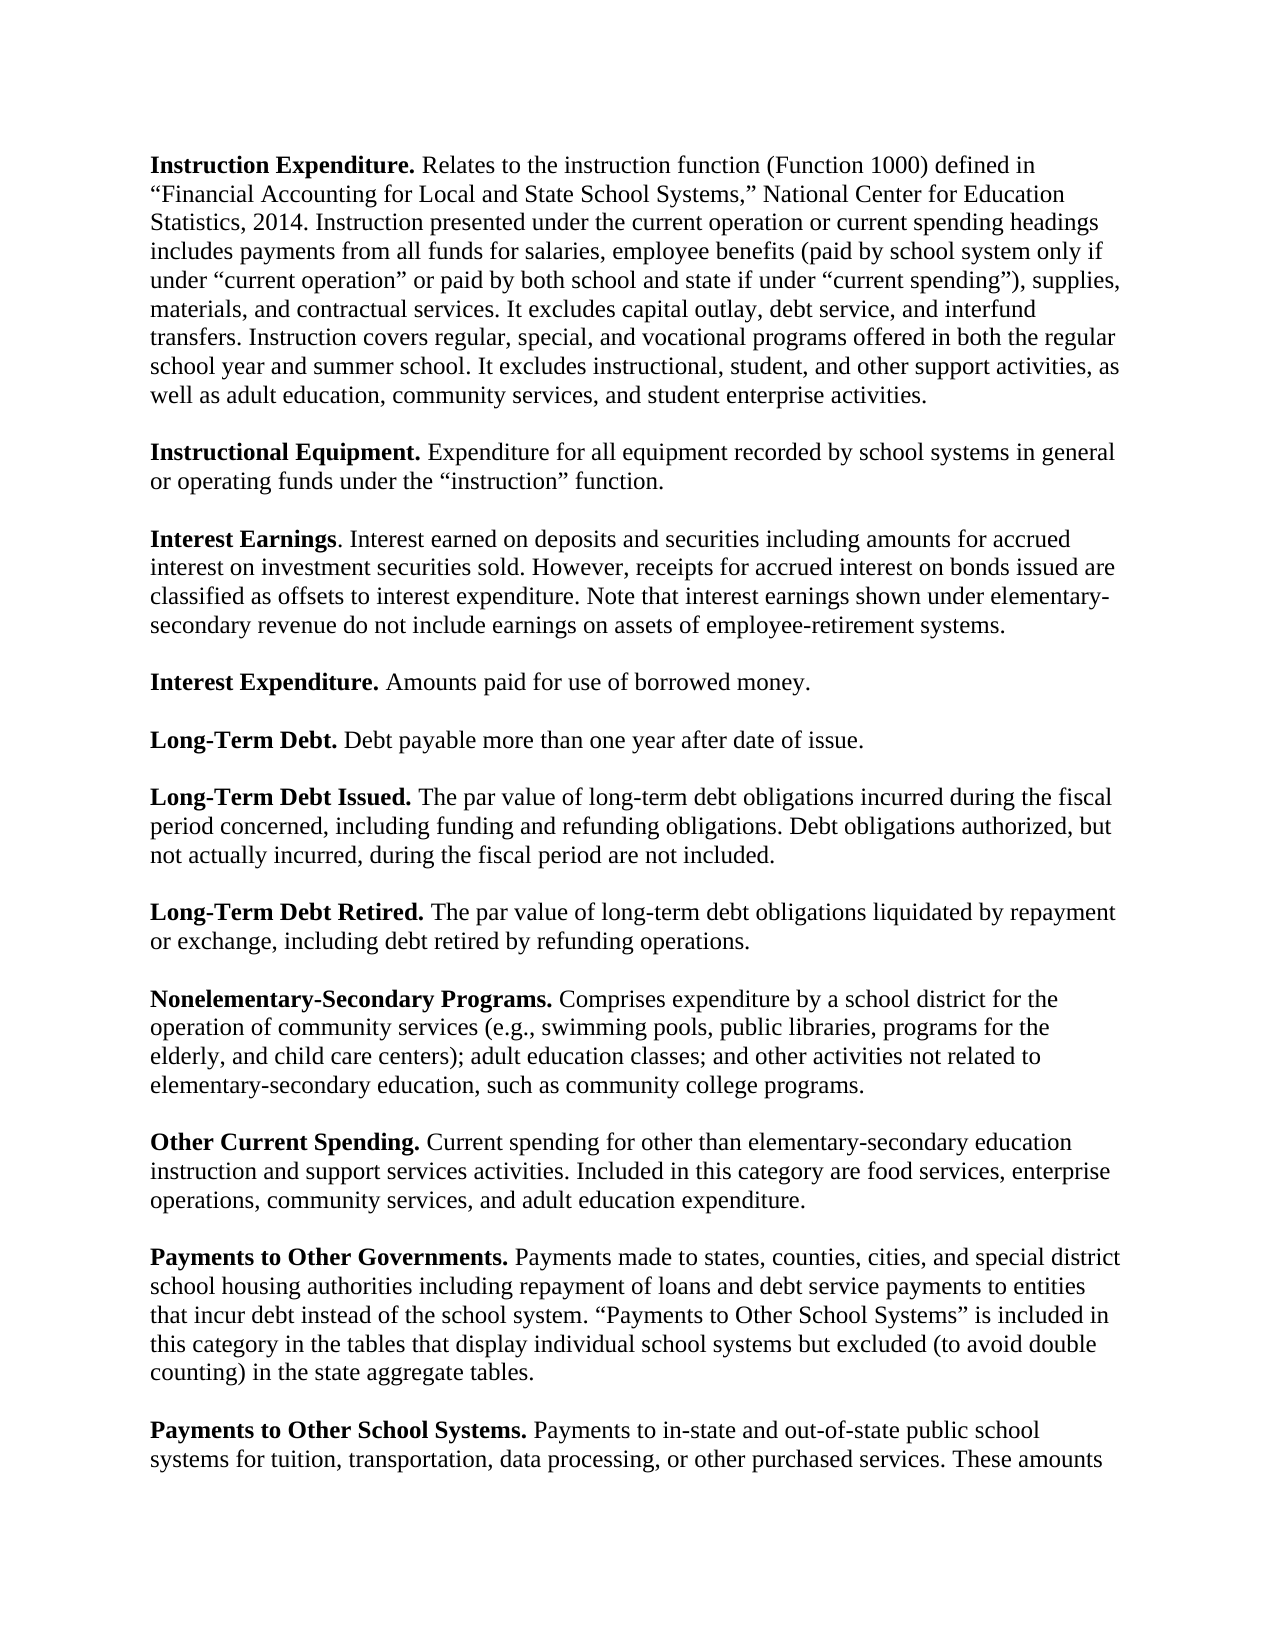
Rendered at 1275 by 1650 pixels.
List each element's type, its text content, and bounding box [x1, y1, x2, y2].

text Payments to Other Governments. Payments made to states, counties, cities, and special district school housing authorities including repayment of loans and debt service payments to entities that incur debt instead of the school system. “Payments to Other School Systems” is included in this category in the tables that display individual school systems but excluded (to avoid double counting) in the state aggregate tables. [150, 1242, 1125, 1386]
text Long-Term Debt Retired. The par value of long-term debt obligations liquidated by repayment or exchange, including debt retired by refunding operations. [150, 897, 1125, 955]
text Payments to Other School Systems. Payments to in-state and out-of-state public school systems for tuition, transportation, data processing, or other purchased services. These amounts [150, 1415, 1125, 1472]
text Instruction Expenditure. Relates to the instruction function (Function 1000) defined in “Financial Accounting for Local and State School Systems,” National Center for Education Statistics, 2014. Instruction presented under the current operation or current spending headings includes payments from all funds for salaries, employee benefits (paid by school system only if under “current operation” or paid by both school and state if under “current spending”), supplies, materials, and contractual services. It excludes capital outlay, debt service, and interfund transfers. Instruction covers regular, special, and vocational programs offered in both the regular school year and summer school. It excludes instructional, student, and other support activities, as well as adult education, community services, and student enterprise activities. [150, 150, 1125, 409]
text Long-Term Debt Issued. The par value of long-term debt obligations incurred during the fiscal period concerned, including funding and refunding obligations. Debt obligations authorized, but not actually incurred, during the fiscal period are not included. [150, 782, 1125, 869]
text Instructional Equipment. Expenditure for all equipment recorded by school systems in general or operating funds under the “instruction” function. [150, 437, 1125, 495]
text Other Current Spending. Current spending for other than elementary-secondary education instruction and support services activities. Included in this category are food services, enterprise operations, community services, and adult education expenditure. [150, 1127, 1125, 1214]
text Long-Term Debt. Debt payable more than one year after date of issue. [150, 725, 1125, 754]
text Interest Expenditure. Amounts paid for use of borrowed money. [150, 667, 1125, 696]
text Nonelementary-Secondary Programs. Comprises expenditure by a school district for the operation of community services (e.g., swimming pools, public libraries, programs for the elderly, and child care centers); adult education classes; and other activities not related to elementary-secondary education, such as community college programs. [150, 984, 1125, 1099]
text Interest Earnings. Interest earned on deposits and securities including amounts for accrued interest on investment securities sold. However, receipts for accrued interest on bonds issued are classified as offsets to interest expenditure. Note that interest earnings shown under elementary-secondary revenue do not include earnings on assets of employee-retirement systems. [150, 524, 1125, 639]
